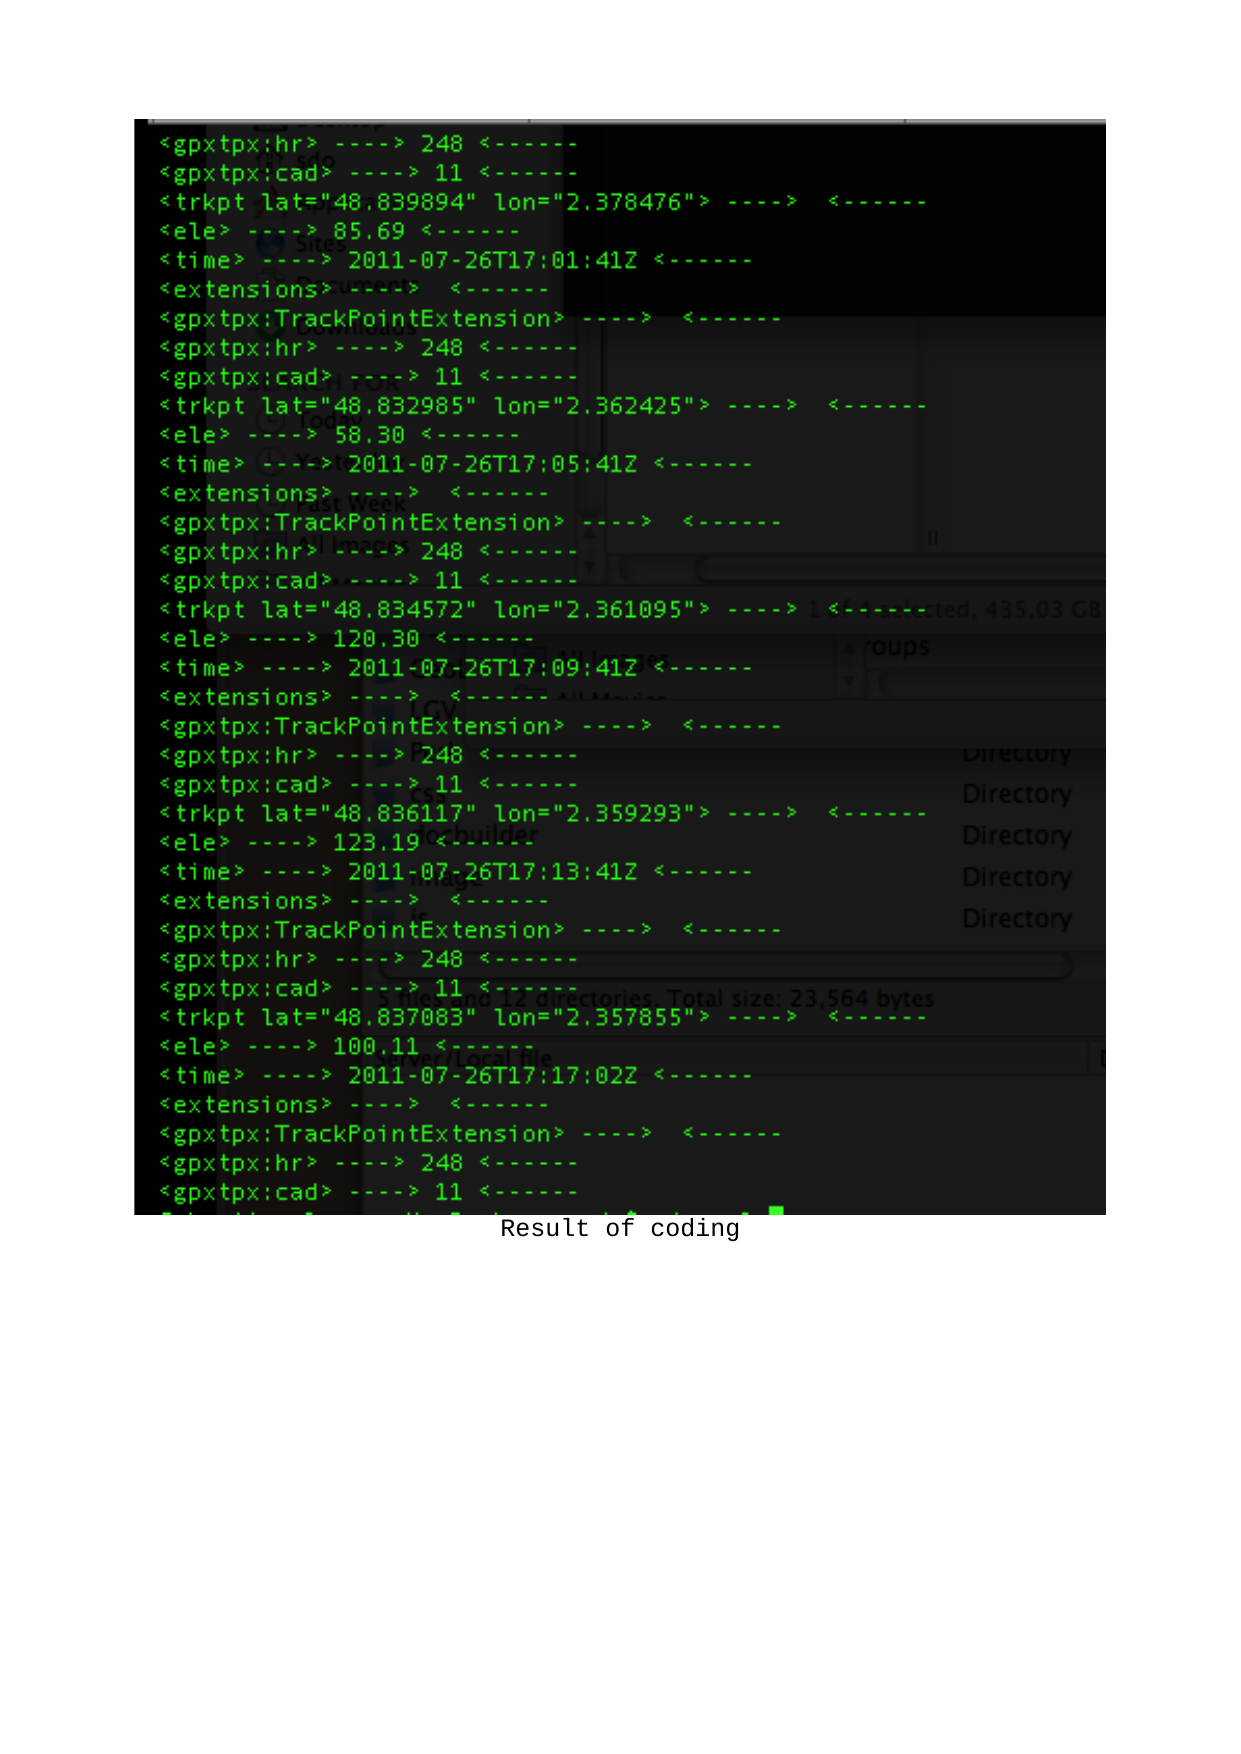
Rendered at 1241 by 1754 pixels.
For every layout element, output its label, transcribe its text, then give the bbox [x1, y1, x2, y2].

picture [134, 119, 1106, 1215]
text Result of coding [118, 876, 1122, 1244]
